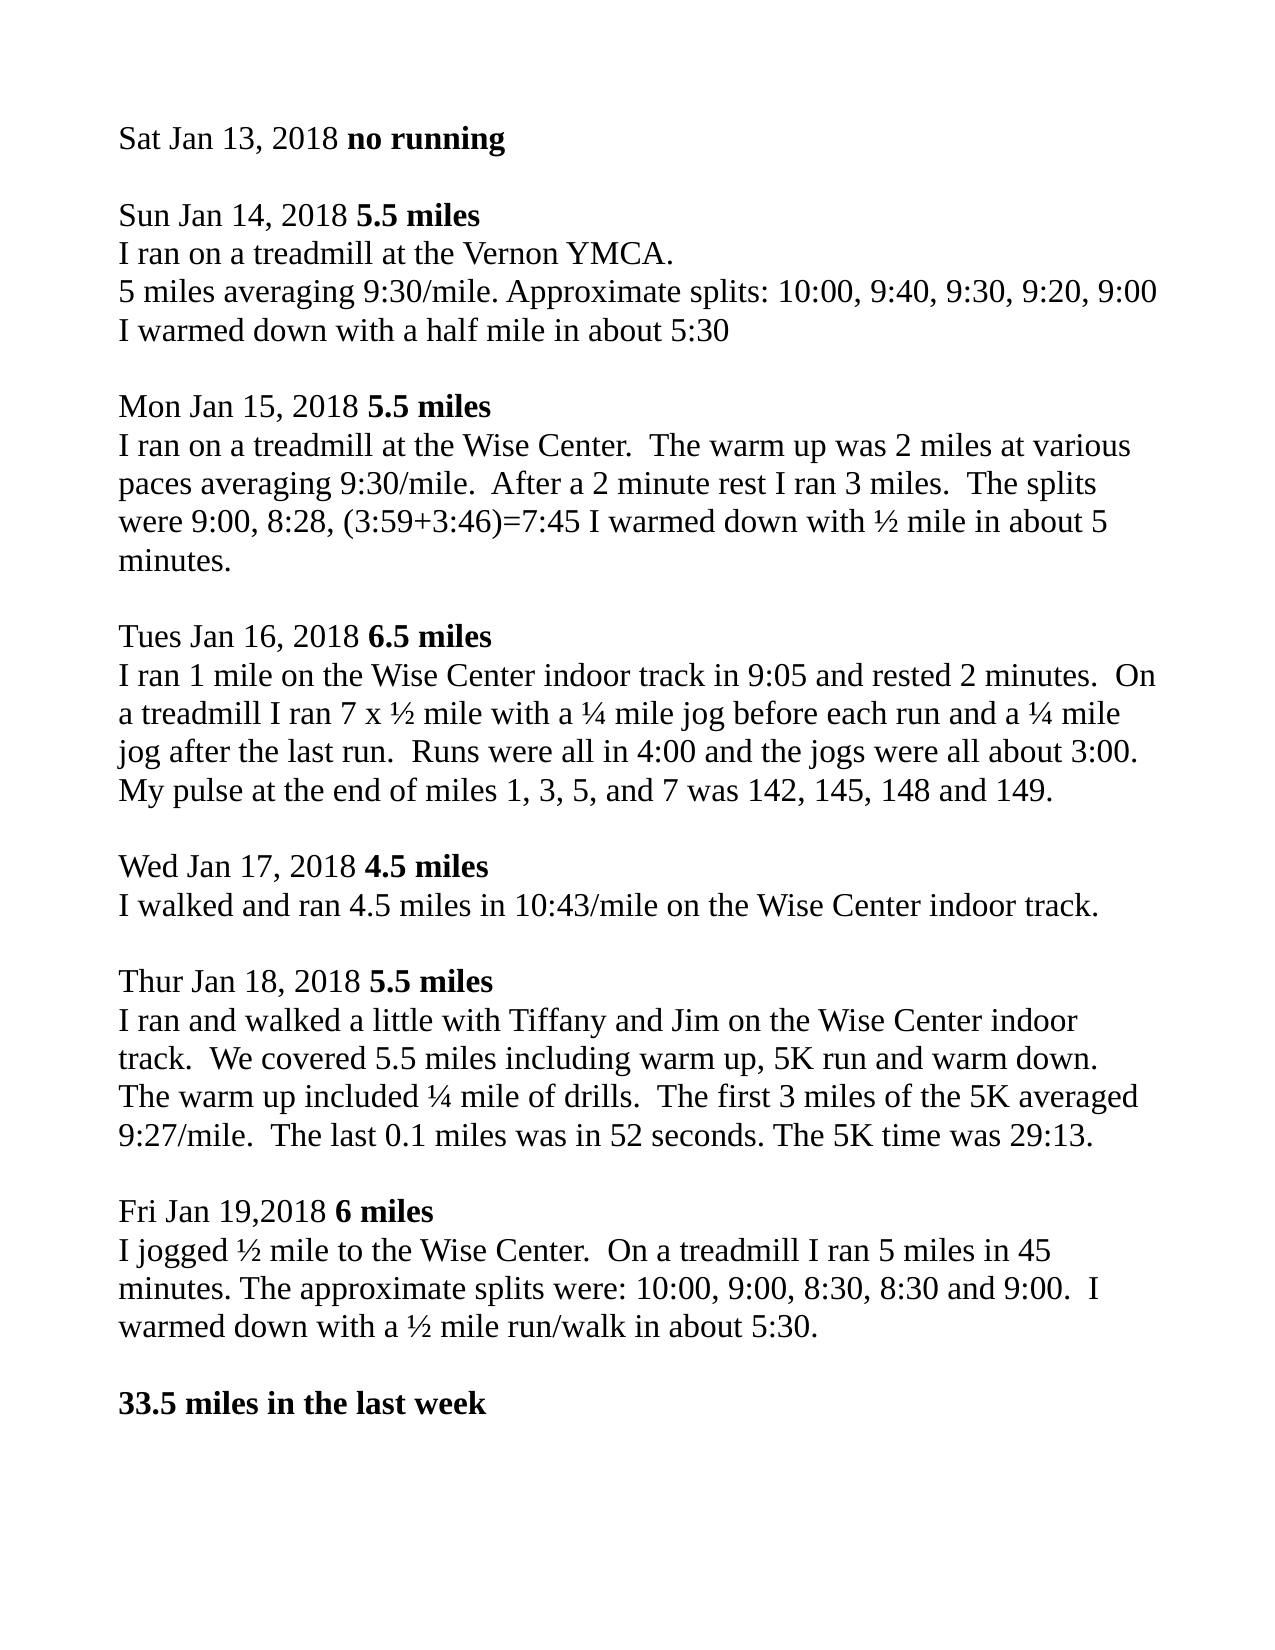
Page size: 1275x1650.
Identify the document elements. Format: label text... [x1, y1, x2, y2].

text Sat Jan 13, 2018 no running [118, 118, 1161, 156]
text Tues Jan 16, 2018 6.5 miles [118, 616, 1161, 655]
text Sun Jan 14, 2018 5.5 miles [118, 195, 1161, 233]
text I ran on a treadmill at the Wise Center. The warm up was 2 miles at various paces averaging 9:30/mile. After a 2 minute rest I ran 3 miles. The splits were 9:00, 8:28, (3:59+3:46)=7:45 I warmed down with ½ mile in about 5 minutes. [118, 425, 1161, 578]
text My pulse at the end of miles 1, 3, 5, and 7 was 142, 145, 148 and 149. [118, 770, 1161, 808]
text Thur Jan 18, 2018 5.5 miles [118, 961, 1161, 1000]
text I warmed down with a half mile in about 5:30 [118, 310, 1161, 348]
text Fri Jan 19,2018 6 miles [118, 1191, 1161, 1230]
list 33.5 miles in the last week [118, 1383, 1161, 1421]
text I ran on a treadmill at the Vernon YMCA. [118, 233, 1161, 271]
text I jogged ½ mile to the Wise Center. On a treadmill I ran 5 miles in 45 minutes. The approximate splits were: 10:00, 9:00, 8:30, 8:30 and 9:00. I warmed down with a ½ mile run/walk in about 5:30. [118, 1230, 1161, 1345]
text Mon Jan 15, 2018 5.5 miles [118, 386, 1161, 425]
text I ran and walked a little with Tiffany and Jim on the Wise Center indoor track. We covered 5.5 miles including warm up, 5K run and warm down. The warm up included ¼ mile of drills. The first 3 miles of the 5K averaged 9:27/mile. The last 0.1 miles was in 52 seconds. The 5K time was 29:13. [118, 1000, 1161, 1153]
text I walked and ran 4.5 miles in 10:43/mile on the Wise Center indoor track. [118, 885, 1161, 923]
text 5 miles averaging 9:30/mile. Approximate splits: 10:00, 9:40, 9:30, 9:20, 9:00 [118, 271, 1161, 310]
text Wed Jan 17, 2018 4.5 miles [118, 846, 1161, 885]
text I ran 1 mile on the Wise Center indoor track in 9:05 and rested 2 minutes. On a treadmill I ran 7 x ½ mile with a ¼ mile jog before each run and a ¼ mile jog after the last run. Runs were all in 4:00 and the jogs were all about 3:00. [118, 655, 1161, 770]
